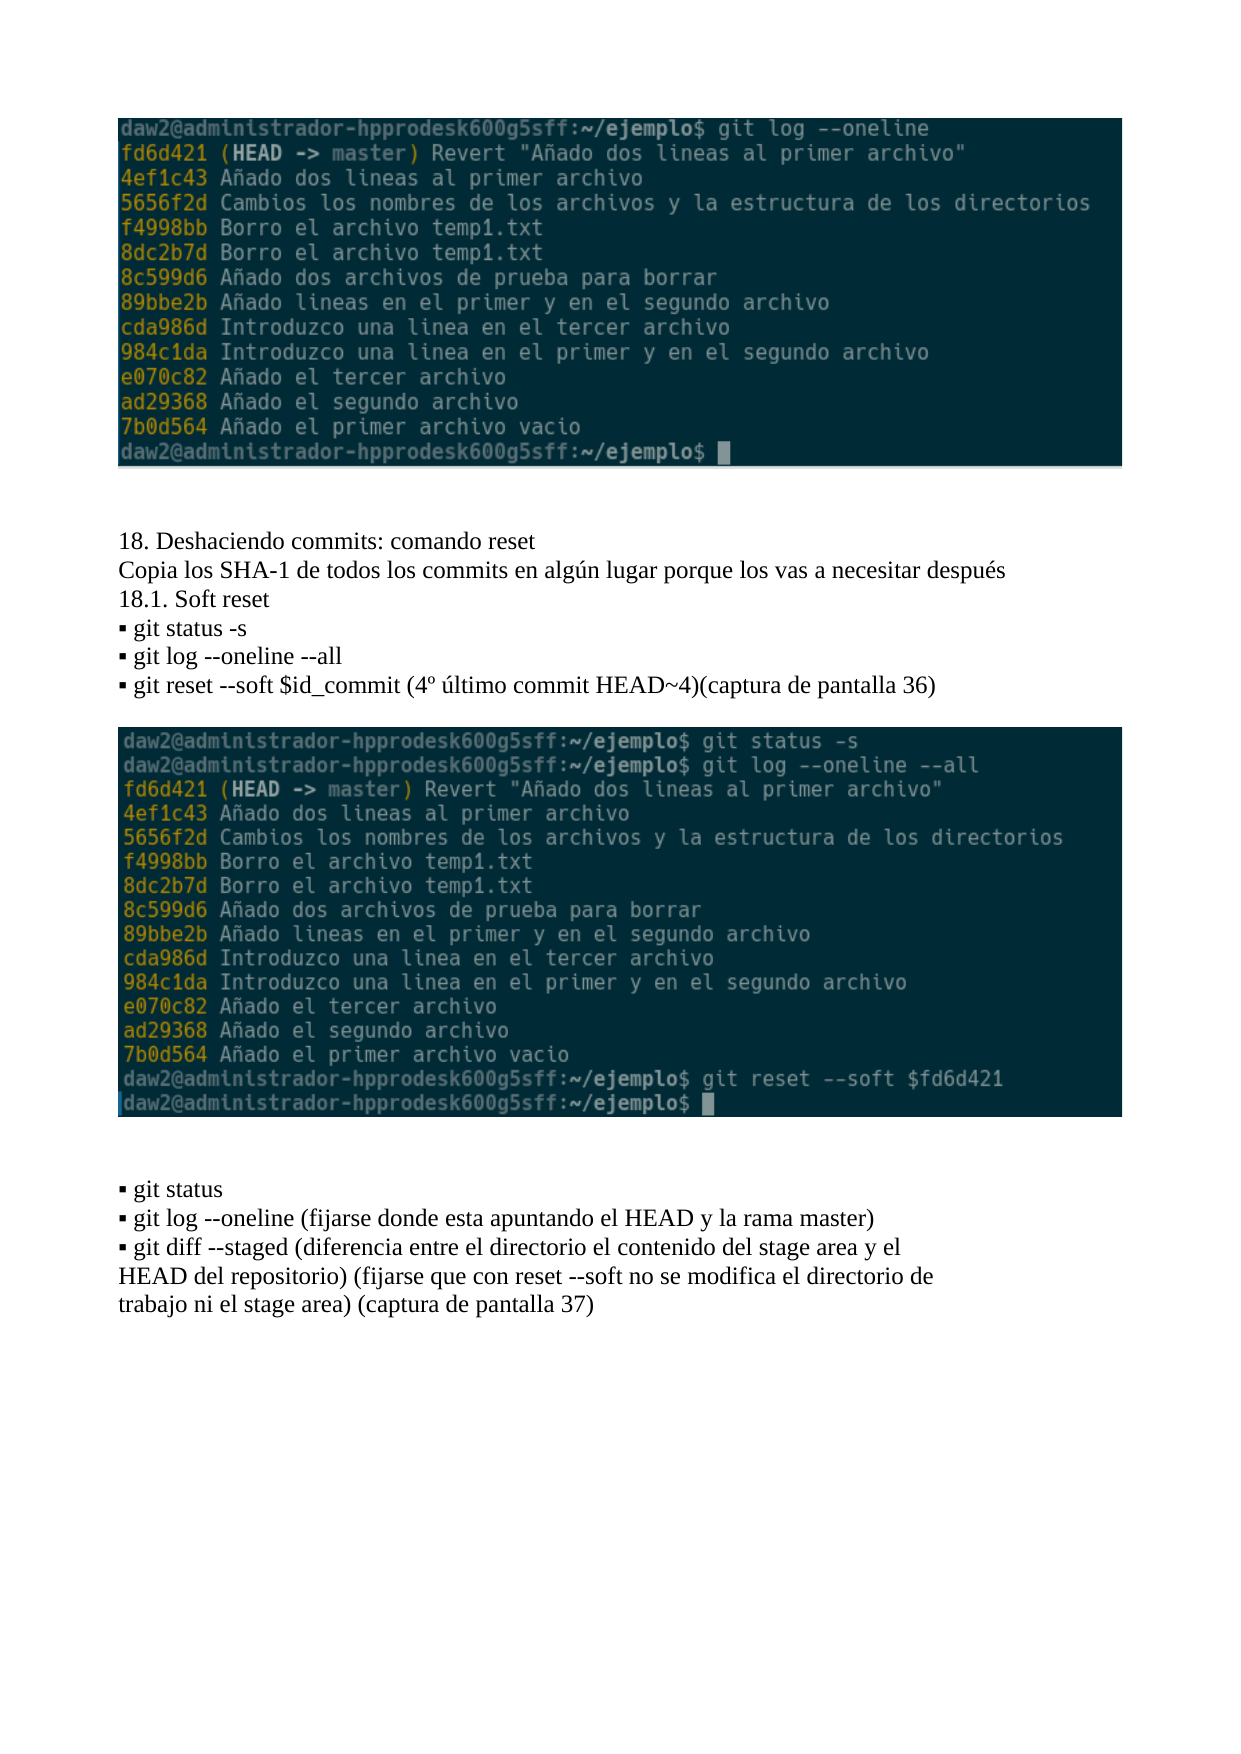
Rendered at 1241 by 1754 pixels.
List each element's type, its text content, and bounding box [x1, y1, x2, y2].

picture [221, 877, 242, 893]
picture [137, 926, 146, 941]
picture [511, 978, 520, 989]
picture [447, 397, 455, 409]
picture [471, 149, 480, 160]
picture [433, 219, 442, 235]
picture [371, 372, 380, 384]
picture [682, 149, 691, 160]
picture [222, 733, 231, 748]
picture [471, 120, 493, 135]
picture [485, 393, 492, 409]
picture [161, 1022, 170, 1037]
picture [594, 761, 605, 772]
picture [246, 1050, 254, 1061]
picture [137, 781, 146, 796]
picture [428, 1002, 435, 1013]
picture [147, 368, 156, 384]
picture [173, 901, 182, 917]
picture [595, 781, 604, 796]
picture [572, 198, 579, 210]
picture [346, 397, 355, 409]
picture [667, 1074, 677, 1086]
picture [609, 169, 616, 185]
picture [160, 319, 169, 334]
picture [284, 319, 293, 334]
picture [384, 397, 393, 409]
picture [499, 829, 507, 844]
picture [656, 954, 664, 965]
picture [558, 348, 567, 363]
picture [371, 198, 380, 210]
picture [348, 248, 355, 260]
picture [496, 120, 517, 140]
text ▪ git log --oneline --all [118, 641, 1122, 670]
picture [305, 785, 316, 795]
picture [570, 145, 579, 160]
picture [161, 757, 219, 775]
picture [680, 930, 688, 941]
picture [463, 1022, 471, 1037]
picture [270, 1026, 278, 1037]
picture [534, 173, 542, 185]
picture [259, 978, 266, 989]
picture [121, 443, 131, 459]
picture [258, 737, 266, 748]
text ▪ git reset --soft $id_commit (4º último commit HEAD~4)(captura de pantalla 36) [118, 670, 1122, 699]
picture [957, 1070, 979, 1086]
picture [463, 829, 471, 844]
picture [752, 930, 760, 941]
picture [378, 954, 387, 965]
picture [716, 833, 725, 844]
picture [317, 1074, 327, 1086]
picture [446, 422, 455, 434]
picture [704, 930, 712, 941]
picture [222, 120, 243, 135]
picture [318, 809, 326, 820]
picture [607, 785, 616, 796]
picture [583, 829, 592, 844]
picture [366, 833, 375, 844]
picture [137, 1022, 146, 1037]
picture [259, 954, 266, 965]
picture [511, 757, 519, 772]
picture [306, 998, 314, 1013]
picture [458, 149, 467, 160]
picture [995, 1070, 1002, 1086]
picture [125, 901, 134, 917]
picture [318, 930, 326, 941]
picture [704, 1074, 712, 1090]
picture [390, 881, 399, 893]
picture [161, 901, 170, 917]
picture [321, 323, 330, 334]
picture [149, 1022, 158, 1037]
picture [416, 974, 423, 989]
picture [197, 319, 206, 334]
picture [438, 954, 447, 965]
picture [321, 447, 331, 459]
picture [318, 829, 326, 844]
picture [259, 881, 266, 893]
picture [745, 348, 753, 359]
picture [764, 1074, 773, 1086]
picture [776, 1074, 785, 1086]
picture [520, 248, 530, 260]
picture [354, 930, 363, 941]
picture [125, 926, 134, 941]
picture [261, 248, 268, 260]
picture [728, 757, 736, 772]
picture [632, 173, 641, 185]
picture [309, 219, 318, 235]
picture [308, 930, 314, 941]
picture [487, 1050, 495, 1061]
picture [764, 785, 773, 800]
picture [583, 149, 592, 160]
picture [668, 930, 676, 941]
picture [511, 1050, 519, 1061]
picture [334, 248, 343, 260]
picture [222, 343, 231, 359]
picture [159, 144, 182, 160]
picture [270, 978, 278, 989]
picture [620, 198, 629, 210]
picture [523, 1074, 531, 1086]
picture [764, 926, 773, 941]
picture [485, 244, 492, 260]
picture [334, 397, 343, 409]
picture [931, 149, 940, 160]
picture [261, 323, 268, 334]
picture [185, 244, 193, 260]
picture [246, 809, 254, 820]
picture [483, 422, 492, 434]
picture [391, 1098, 399, 1110]
picture [371, 397, 380, 409]
picture [185, 144, 193, 160]
picture [607, 757, 615, 776]
picture [306, 954, 314, 965]
picture [559, 418, 567, 434]
picture [621, 348, 629, 359]
picture [644, 905, 652, 917]
picture [520, 323, 530, 334]
picture [680, 1095, 689, 1113]
picture [524, 950, 531, 965]
picture [172, 269, 181, 285]
picture [354, 857, 362, 869]
picture [391, 785, 399, 796]
picture [704, 974, 712, 989]
picture [160, 393, 169, 409]
picture [159, 120, 169, 135]
picture [390, 930, 399, 941]
picture [463, 905, 471, 917]
picture [704, 785, 712, 796]
picture [475, 757, 484, 772]
picture [707, 348, 716, 359]
picture [594, 1074, 605, 1086]
picture [135, 418, 157, 434]
picture [366, 761, 388, 776]
picture [409, 194, 418, 210]
picture [433, 173, 442, 185]
picture [355, 905, 363, 917]
picture [378, 809, 387, 820]
picture [162, 805, 170, 820]
picture [421, 273, 430, 285]
picture [173, 1046, 182, 1062]
picture [764, 978, 773, 989]
picture [259, 124, 268, 135]
picture [259, 169, 268, 185]
picture [271, 829, 278, 844]
picture [752, 737, 761, 748]
picture [438, 857, 460, 869]
picture [293, 1094, 314, 1110]
picture [370, 144, 380, 160]
picture [438, 1002, 447, 1013]
picture [744, 149, 753, 160]
picture [378, 902, 387, 917]
picture [752, 978, 761, 993]
picture [692, 978, 701, 989]
picture [397, 422, 405, 434]
picture [220, 998, 242, 1013]
picture [427, 905, 434, 911]
picture [446, 124, 455, 135]
picture [533, 124, 542, 135]
picture [354, 757, 363, 772]
picture [856, 124, 865, 135]
picture [475, 1070, 484, 1086]
picture [458, 120, 467, 135]
picture [233, 978, 242, 989]
picture [272, 348, 281, 359]
picture [560, 809, 568, 820]
picture [906, 348, 915, 359]
picture [354, 954, 363, 965]
picture [581, 126, 593, 131]
picture [161, 1094, 219, 1112]
picture [135, 393, 144, 409]
picture [511, 833, 519, 844]
picture [220, 805, 242, 820]
picture [451, 902, 459, 917]
picture [330, 978, 339, 989]
picture [149, 901, 158, 917]
picture [370, 422, 381, 434]
picture [246, 905, 254, 917]
picture [981, 1070, 990, 1086]
picture [881, 343, 890, 359]
picture [644, 781, 652, 796]
picture [497, 169, 504, 185]
picture [197, 829, 206, 844]
picture [402, 906, 411, 917]
picture [270, 781, 279, 796]
picture [259, 368, 268, 384]
picture [533, 244, 542, 260]
picture [476, 1022, 483, 1037]
picture [392, 1002, 399, 1013]
picture [535, 1094, 543, 1110]
picture [137, 950, 146, 965]
picture [558, 443, 567, 459]
picture [707, 198, 716, 210]
picture [354, 978, 363, 989]
picture [272, 173, 281, 185]
picture [970, 194, 977, 210]
picture [247, 857, 254, 868]
picture [669, 443, 679, 459]
picture [294, 881, 303, 893]
picture [475, 1002, 483, 1013]
picture [160, 418, 169, 434]
picture [572, 954, 580, 965]
picture [844, 124, 853, 135]
picture [354, 1026, 363, 1041]
picture [271, 120, 280, 135]
picture [259, 857, 266, 868]
picture [414, 905, 423, 917]
picture [511, 1070, 519, 1086]
picture [426, 809, 435, 820]
picture [969, 833, 978, 844]
picture [897, 978, 905, 989]
picture [844, 348, 853, 359]
picture [346, 198, 355, 210]
picture [485, 173, 492, 185]
picture [282, 833, 290, 844]
picture [570, 323, 580, 334]
picture [476, 877, 483, 893]
picture [258, 902, 266, 917]
picture [248, 248, 256, 260]
picture [708, 273, 716, 285]
picture [559, 954, 568, 965]
picture [385, 219, 392, 235]
picture [631, 978, 640, 993]
picture [909, 833, 917, 844]
picture [354, 881, 362, 893]
picture [789, 733, 797, 748]
picture [909, 785, 917, 796]
picture [125, 829, 134, 844]
picture [197, 901, 206, 917]
picture [366, 1074, 388, 1090]
picture [849, 1074, 856, 1080]
picture [819, 348, 828, 359]
picture [849, 829, 857, 844]
picture [609, 273, 616, 285]
picture [378, 829, 411, 844]
picture [366, 877, 375, 893]
picture [524, 809, 531, 820]
picture [272, 223, 281, 235]
picture [861, 833, 870, 844]
picture [595, 194, 604, 210]
picture [631, 124, 668, 140]
picture [284, 124, 293, 135]
picture [446, 223, 468, 235]
picture [511, 1094, 519, 1110]
picture [197, 926, 207, 941]
picture [118, 442, 1123, 469]
picture [618, 737, 653, 752]
picture [533, 422, 542, 434]
picture [471, 223, 480, 239]
picture [438, 978, 448, 989]
picture [401, 1070, 436, 1086]
picture [769, 348, 778, 363]
picture [753, 1074, 761, 1086]
picture [621, 323, 629, 334]
picture [185, 998, 194, 1013]
picture [695, 273, 704, 285]
picture [874, 761, 881, 772]
picture [272, 397, 281, 409]
picture [807, 298, 816, 309]
picture [471, 248, 480, 264]
picture [246, 950, 254, 965]
picture [471, 443, 493, 459]
picture [583, 733, 592, 749]
picture [270, 1050, 278, 1061]
picture [818, 149, 841, 160]
picture [844, 198, 853, 210]
picture [498, 809, 520, 820]
picture [496, 443, 517, 463]
picture [583, 905, 592, 917]
picture [122, 244, 131, 260]
picture [595, 120, 604, 137]
picture [570, 739, 581, 744]
picture [160, 368, 181, 384]
picture [776, 761, 785, 776]
picture [800, 1071, 808, 1086]
picture [222, 950, 230, 965]
picture [322, 194, 330, 210]
picture [185, 1022, 194, 1037]
picture [402, 857, 411, 869]
picture [234, 348, 243, 359]
picture [546, 443, 554, 459]
picture [597, 905, 604, 917]
picture [354, 733, 363, 748]
picture [658, 144, 666, 160]
picture [885, 761, 893, 772]
text ▪ git status [118, 1174, 1122, 1203]
picture [385, 244, 392, 260]
picture [222, 219, 243, 235]
picture [631, 954, 640, 965]
picture [396, 173, 405, 185]
picture [318, 911, 326, 917]
picture [945, 761, 954, 772]
picture [343, 881, 351, 893]
picture [270, 905, 278, 917]
picture [342, 1002, 351, 1013]
picture [161, 829, 170, 844]
picture [681, 447, 692, 459]
picture [343, 857, 351, 868]
picture [894, 149, 902, 160]
picture [606, 124, 618, 135]
picture [681, 954, 688, 965]
picture [583, 298, 592, 309]
picture [848, 761, 857, 772]
picture [451, 930, 459, 945]
picture [330, 1098, 339, 1110]
picture [270, 954, 278, 965]
picture [135, 343, 169, 359]
picture [776, 833, 785, 844]
picture [633, 149, 641, 160]
picture [346, 273, 355, 285]
picture [1031, 198, 1040, 210]
picture [692, 785, 700, 796]
picture [334, 323, 343, 334]
picture [757, 348, 766, 359]
picture [595, 273, 604, 285]
picture [346, 298, 355, 310]
picture [160, 244, 169, 260]
picture [378, 978, 387, 989]
picture [570, 422, 579, 434]
picture [296, 397, 306, 409]
picture [451, 1026, 459, 1037]
picture [159, 443, 169, 459]
picture [408, 273, 417, 285]
picture [680, 1070, 688, 1089]
picture [958, 833, 966, 844]
picture [384, 422, 393, 434]
picture [360, 372, 368, 384]
picture [311, 294, 318, 310]
picture [741, 781, 748, 796]
picture [433, 244, 442, 260]
picture [487, 733, 507, 752]
picture [384, 372, 393, 384]
picture [197, 978, 206, 989]
picture [446, 149, 455, 160]
picture [771, 198, 778, 210]
picture [396, 248, 405, 260]
picture [594, 737, 605, 748]
picture [618, 1074, 653, 1090]
picture [334, 348, 343, 359]
picture [359, 443, 368, 459]
picture [471, 393, 480, 409]
picture [422, 198, 430, 210]
picture [463, 757, 472, 772]
picture [433, 198, 442, 210]
picture [261, 223, 268, 235]
picture [258, 1098, 266, 1110]
picture [258, 926, 266, 941]
picture [321, 298, 330, 309]
picture [496, 422, 505, 434]
picture [380, 853, 387, 869]
picture [945, 1070, 954, 1086]
picture [282, 974, 290, 989]
picture [282, 1074, 290, 1086]
picture [222, 244, 243, 260]
picture [534, 319, 541, 334]
picture [693, 905, 700, 917]
picture [597, 805, 604, 820]
picture [496, 145, 504, 160]
picture [583, 173, 591, 185]
picture [862, 785, 869, 796]
picture [883, 149, 890, 160]
picture [607, 833, 616, 844]
picture [391, 737, 399, 748]
picture [296, 120, 331, 135]
picture [173, 950, 182, 965]
picture [125, 954, 134, 965]
picture [885, 978, 893, 989]
picture [620, 785, 628, 796]
picture [511, 857, 519, 868]
picture [458, 269, 467, 285]
picture [294, 1050, 303, 1061]
picture [346, 372, 355, 384]
picture [247, 144, 269, 160]
picture [511, 733, 519, 748]
picture [270, 881, 278, 893]
picture [475, 1050, 483, 1061]
picture [382, 149, 405, 160]
picture [197, 219, 207, 235]
picture [330, 1026, 338, 1037]
picture [173, 1022, 182, 1037]
picture [471, 273, 480, 285]
picture [435, 372, 442, 384]
picture [409, 173, 417, 185]
picture [269, 757, 278, 772]
picture [401, 733, 436, 748]
picture [185, 926, 194, 941]
picture [545, 269, 555, 285]
picture [161, 169, 169, 185]
picture [378, 1002, 387, 1013]
picture [172, 244, 182, 260]
picture [259, 447, 268, 459]
picture [511, 954, 519, 965]
picture [807, 194, 815, 210]
picture [160, 194, 169, 210]
picture [558, 120, 567, 135]
picture [247, 173, 256, 185]
picture [412, 144, 416, 164]
picture [704, 954, 712, 965]
picture [270, 1002, 278, 1013]
picture [222, 443, 243, 459]
picture [330, 954, 339, 965]
picture [439, 805, 447, 820]
picture [498, 1074, 507, 1090]
picture [608, 298, 617, 310]
picture [222, 974, 230, 989]
picture [309, 393, 318, 409]
picture [788, 974, 797, 989]
picture [899, 781, 905, 796]
picture [222, 319, 231, 334]
picture [919, 198, 928, 210]
picture [897, 833, 905, 844]
picture [645, 198, 654, 210]
picture [728, 833, 736, 844]
picture [485, 219, 492, 235]
picture [558, 173, 567, 185]
picture [631, 447, 667, 463]
picture [874, 974, 881, 989]
picture [149, 926, 183, 941]
picture [147, 219, 156, 235]
picture [657, 298, 667, 310]
picture [246, 1095, 255, 1110]
picture [1044, 198, 1052, 210]
picture [655, 1094, 664, 1110]
picture [657, 273, 666, 285]
picture [426, 978, 435, 989]
picture [149, 781, 158, 796]
picture [547, 833, 556, 844]
picture [378, 1026, 387, 1037]
picture [220, 1046, 242, 1061]
picture [396, 223, 405, 235]
picture [197, 169, 206, 185]
picture [359, 248, 367, 260]
picture [161, 1070, 219, 1088]
picture [620, 120, 627, 140]
picture [359, 397, 368, 413]
picture [704, 761, 712, 776]
text ▪ git status -s [118, 613, 1122, 641]
picture [392, 1050, 399, 1061]
picture [360, 418, 368, 434]
picture [439, 761, 447, 772]
picture [122, 368, 145, 384]
picture [423, 348, 430, 359]
picture [371, 323, 380, 334]
picture [318, 978, 326, 989]
picture [272, 443, 280, 459]
picture [547, 950, 555, 965]
picture [956, 194, 965, 210]
picture [919, 124, 928, 135]
picture [184, 219, 194, 235]
picture [377, 785, 388, 796]
picture [800, 978, 809, 989]
picture [439, 833, 447, 844]
picture [147, 323, 156, 334]
picture [718, 737, 724, 748]
picture [354, 1094, 363, 1110]
picture [458, 418, 467, 434]
picture [306, 905, 314, 917]
picture [520, 273, 529, 285]
picture [869, 124, 878, 135]
picture [451, 978, 459, 989]
picture [435, 422, 442, 434]
picture [458, 368, 467, 384]
picture [508, 219, 517, 235]
picture [545, 422, 554, 434]
picture [570, 298, 580, 310]
picture [836, 761, 845, 772]
picture [720, 343, 728, 359]
picture [246, 757, 255, 772]
picture [161, 998, 182, 1013]
picture [487, 1026, 495, 1037]
picture [861, 1074, 869, 1086]
picture [426, 954, 435, 965]
picture [483, 373, 492, 384]
picture [197, 269, 206, 285]
picture [197, 1022, 206, 1037]
picture [321, 348, 330, 359]
picture [137, 905, 146, 917]
picture [221, 368, 243, 384]
picture [247, 881, 254, 893]
picture [695, 194, 703, 210]
picture [384, 323, 393, 334]
picture [982, 198, 990, 210]
picture [342, 930, 351, 941]
picture [695, 149, 704, 160]
picture [472, 298, 480, 309]
picture [451, 785, 459, 796]
picture [446, 198, 455, 210]
picture [595, 930, 604, 941]
picture [408, 248, 417, 260]
picture [643, 930, 652, 941]
picture [583, 757, 592, 773]
picture [707, 149, 716, 160]
picture [669, 120, 679, 135]
picture [183, 169, 195, 185]
picture [433, 348, 442, 359]
picture [261, 348, 268, 359]
picture [463, 733, 472, 748]
picture [545, 298, 554, 314]
picture [306, 853, 314, 869]
picture [535, 1050, 543, 1061]
picture [421, 422, 430, 434]
picture [396, 298, 405, 309]
picture [446, 169, 454, 185]
picture [520, 198, 529, 210]
picture [707, 294, 716, 310]
picture [790, 781, 821, 796]
picture [520, 348, 530, 359]
picture [173, 809, 182, 820]
picture [428, 1050, 435, 1061]
picture [858, 348, 865, 359]
picture [458, 443, 468, 459]
picture [342, 805, 350, 820]
picture [921, 785, 929, 796]
picture [981, 833, 990, 844]
picture [595, 954, 604, 965]
picture [137, 1046, 170, 1062]
picture [645, 298, 654, 310]
picture [272, 372, 281, 384]
picture [695, 298, 704, 309]
picture [487, 1094, 496, 1110]
picture [667, 1098, 677, 1110]
picture [392, 902, 399, 917]
picture [463, 1070, 472, 1086]
picture [523, 833, 531, 844]
picture [359, 348, 368, 359]
picture [585, 348, 591, 359]
picture [572, 348, 579, 359]
picture [121, 120, 131, 135]
picture [371, 348, 380, 359]
picture [185, 294, 194, 310]
picture [618, 1098, 653, 1114]
picture [619, 833, 628, 844]
picture [384, 298, 393, 310]
picture [631, 901, 640, 917]
picture [391, 1074, 399, 1086]
picture [496, 348, 504, 359]
picture [199, 781, 206, 796]
picture [446, 372, 455, 384]
picture [463, 857, 471, 872]
picture [720, 149, 728, 160]
picture [486, 930, 507, 941]
picture [740, 978, 749, 989]
picture [521, 443, 529, 459]
picture [293, 757, 314, 772]
picture [728, 733, 736, 748]
picture [717, 1070, 724, 1086]
picture [740, 829, 748, 844]
picture [423, 323, 430, 334]
picture [247, 120, 257, 135]
picture [558, 198, 567, 210]
picture [434, 294, 442, 310]
picture [559, 930, 568, 941]
picture [403, 974, 411, 989]
picture [184, 269, 194, 285]
picture [317, 1098, 327, 1110]
picture [458, 397, 467, 409]
picture [594, 348, 605, 359]
picture [234, 144, 244, 160]
picture [426, 781, 436, 796]
picture [221, 393, 243, 409]
picture [149, 805, 158, 820]
picture [607, 1094, 615, 1114]
picture [198, 144, 206, 160]
picture [440, 1026, 447, 1037]
picture [451, 1095, 460, 1110]
picture [681, 124, 692, 135]
picture [845, 149, 853, 160]
picture [334, 198, 343, 210]
picture [272, 248, 281, 260]
picture [334, 447, 343, 459]
picture [523, 737, 531, 748]
picture [348, 422, 355, 434]
picture [402, 1026, 411, 1037]
picture [366, 905, 375, 917]
picture [246, 781, 267, 796]
picture [753, 757, 760, 772]
picture [297, 198, 305, 210]
picture [499, 1026, 507, 1037]
picture [121, 169, 145, 185]
picture [342, 905, 351, 917]
picture [671, 273, 679, 285]
picture [309, 323, 318, 334]
picture [545, 120, 554, 135]
picture [380, 877, 386, 893]
picture [270, 857, 278, 868]
picture [234, 1099, 242, 1110]
picture [655, 1070, 665, 1086]
picture [464, 930, 471, 941]
picture [695, 443, 704, 463]
picture [233, 954, 242, 965]
picture [342, 833, 350, 844]
picture [371, 219, 380, 235]
picture [670, 348, 679, 359]
picture [885, 781, 893, 796]
picture [371, 273, 380, 285]
picture [234, 737, 242, 748]
picture [620, 149, 629, 160]
picture [824, 761, 833, 772]
picture [547, 978, 556, 993]
picture [185, 1046, 207, 1062]
picture [778, 785, 785, 796]
picture [882, 120, 890, 135]
picture [849, 785, 857, 796]
picture [885, 1070, 893, 1086]
picture [680, 757, 689, 776]
picture [896, 348, 902, 359]
picture [909, 1070, 917, 1089]
picture [246, 733, 255, 748]
picture [607, 905, 616, 917]
picture [595, 169, 604, 185]
picture [597, 829, 604, 844]
picture [1005, 833, 1014, 844]
picture [533, 447, 542, 459]
picture [583, 1070, 592, 1087]
picture [426, 1026, 435, 1037]
picture [906, 194, 915, 210]
picture [464, 1046, 471, 1061]
picture [197, 294, 207, 310]
picture [172, 194, 181, 210]
picture [197, 805, 206, 820]
picture [366, 737, 388, 752]
picture [1057, 194, 1064, 210]
picture [609, 978, 616, 989]
picture [134, 124, 157, 135]
picture [728, 785, 737, 796]
picture [788, 930, 797, 941]
picture [463, 1094, 472, 1110]
picture [359, 298, 368, 310]
picture [788, 829, 797, 844]
picture [607, 809, 616, 820]
picture [135, 273, 144, 285]
picture [471, 194, 480, 210]
picture [833, 198, 840, 210]
picture [197, 998, 206, 1013]
picture [282, 1098, 290, 1110]
picture [535, 733, 543, 748]
picture [595, 323, 604, 334]
picture [446, 323, 455, 334]
picture [1018, 194, 1027, 210]
picture [946, 829, 953, 844]
picture [657, 781, 664, 796]
picture [272, 298, 281, 310]
picture [547, 1070, 555, 1086]
picture [782, 348, 791, 359]
picture [547, 905, 556, 917]
picture [124, 805, 147, 820]
picture [184, 343, 194, 359]
picture [149, 853, 158, 869]
picture [234, 323, 243, 334]
picture [451, 757, 459, 772]
picture [776, 737, 785, 748]
picture [220, 901, 242, 917]
picture [401, 1095, 436, 1110]
picture [329, 785, 351, 796]
picture [384, 173, 393, 185]
picture [1019, 833, 1026, 844]
picture [621, 294, 629, 310]
picture [439, 737, 447, 748]
picture [317, 761, 339, 772]
text trabajo ni el stage area) (captura de pantalla 37) [118, 1289, 1122, 1318]
picture [776, 978, 785, 989]
picture [522, 781, 544, 796]
picture [720, 298, 728, 310]
picture [185, 901, 194, 917]
picture [734, 124, 741, 135]
picture [511, 881, 519, 893]
picture [294, 833, 302, 844]
picture [667, 737, 677, 748]
picture [475, 978, 484, 989]
picture [356, 805, 362, 820]
picture [511, 906, 519, 917]
picture [384, 269, 393, 285]
picture [318, 905, 325, 911]
picture [824, 833, 833, 844]
picture [173, 853, 182, 869]
picture [185, 853, 207, 869]
picture [670, 198, 679, 214]
picture [499, 853, 507, 868]
picture [247, 298, 256, 310]
picture [572, 173, 579, 185]
picture [122, 323, 131, 334]
picture [438, 785, 448, 796]
picture [361, 169, 367, 185]
picture [873, 1070, 881, 1086]
picture [378, 930, 387, 941]
picture [297, 348, 305, 359]
text HEAD del repositorio) (fijarse que con reset --soft no se modifica el directorio de [118, 1261, 1122, 1289]
picture [220, 926, 242, 941]
picture [246, 194, 269, 210]
picture [384, 348, 393, 359]
picture [355, 1002, 363, 1013]
picture [782, 198, 791, 210]
picture [993, 198, 1002, 210]
picture [359, 149, 368, 160]
picture [547, 809, 556, 820]
picture [396, 393, 405, 409]
picture [359, 323, 368, 334]
picture [272, 422, 281, 434]
picture [920, 149, 927, 160]
picture [234, 1074, 242, 1086]
picture [296, 443, 318, 459]
picture [808, 149, 815, 160]
picture [656, 930, 664, 945]
picture [520, 223, 529, 235]
picture [334, 422, 343, 438]
picture [269, 1070, 278, 1086]
picture [222, 1070, 231, 1086]
picture [185, 877, 194, 893]
picture [185, 974, 194, 989]
picture [861, 757, 869, 772]
picture [680, 785, 689, 796]
picture [906, 124, 915, 135]
picture [184, 319, 194, 334]
picture [197, 244, 206, 260]
picture [451, 954, 459, 965]
picture [403, 809, 411, 820]
picture [718, 761, 724, 772]
picture [439, 1050, 447, 1061]
picture [524, 974, 531, 989]
picture [221, 418, 243, 434]
picture [147, 393, 156, 409]
picture [741, 930, 749, 941]
picture [695, 120, 704, 139]
picture [794, 198, 803, 210]
picture [696, 323, 703, 334]
picture [508, 244, 517, 260]
picture [656, 978, 665, 989]
picture [366, 954, 375, 965]
picture [125, 781, 133, 796]
picture [608, 323, 617, 334]
picture [221, 853, 242, 869]
picture [161, 877, 170, 893]
picture [259, 294, 268, 310]
picture [197, 393, 206, 409]
picture [838, 978, 845, 989]
picture [753, 833, 761, 844]
picture [147, 169, 156, 185]
picture [348, 223, 355, 235]
picture [521, 120, 529, 135]
picture [161, 733, 219, 751]
picture [258, 1074, 266, 1086]
picture [620, 273, 629, 285]
picture [496, 372, 505, 384]
picture [692, 954, 700, 965]
picture [409, 319, 417, 334]
picture [535, 1070, 543, 1086]
picture [282, 950, 290, 965]
picture [487, 1070, 496, 1086]
picture [732, 198, 741, 210]
picture [583, 805, 592, 820]
picture [1068, 198, 1077, 210]
picture [334, 298, 343, 310]
picture [728, 1070, 736, 1086]
picture [728, 930, 737, 941]
picture [246, 974, 254, 989]
picture [547, 757, 556, 772]
picture [508, 397, 517, 409]
picture [728, 978, 736, 989]
picture [322, 173, 330, 185]
picture [294, 805, 302, 820]
picture [123, 144, 131, 160]
picture [318, 954, 326, 965]
picture [359, 223, 367, 235]
picture [222, 1095, 231, 1110]
picture [570, 1077, 581, 1082]
picture [885, 829, 893, 844]
picture [371, 124, 381, 139]
picture [476, 785, 483, 796]
picture [403, 950, 411, 965]
picture [1041, 833, 1050, 844]
picture [258, 1022, 266, 1037]
picture [533, 219, 542, 235]
picture [483, 348, 492, 359]
picture [366, 853, 375, 868]
picture [309, 418, 318, 434]
picture [520, 422, 530, 434]
picture [124, 1070, 159, 1086]
picture [499, 877, 507, 893]
picture [342, 1026, 351, 1037]
picture [571, 905, 580, 921]
picture [390, 857, 399, 868]
picture [682, 319, 691, 334]
picture [124, 757, 159, 772]
picture [446, 447, 455, 459]
picture [390, 809, 399, 820]
picture [523, 853, 531, 868]
picture [359, 120, 368, 135]
picture [247, 273, 256, 285]
picture [434, 273, 442, 285]
picture [861, 974, 869, 989]
picture [197, 877, 206, 893]
picture [147, 248, 156, 260]
picture [233, 781, 243, 796]
picture [161, 781, 183, 796]
picture [758, 144, 765, 160]
picture [609, 954, 616, 965]
picture [548, 1046, 555, 1061]
picture [184, 393, 194, 409]
picture [645, 323, 654, 334]
picture [398, 269, 405, 285]
picture [670, 298, 679, 314]
picture [523, 1050, 531, 1061]
picture [571, 930, 580, 941]
picture [408, 397, 417, 409]
picture [330, 857, 339, 868]
picture [668, 978, 676, 989]
picture [659, 323, 666, 334]
picture [571, 809, 579, 820]
picture [234, 761, 242, 772]
picture [247, 443, 256, 459]
picture [477, 930, 483, 941]
picture [451, 998, 459, 1013]
picture [692, 926, 700, 941]
picture [463, 809, 471, 824]
picture [147, 194, 156, 210]
picture [463, 881, 471, 897]
picture [427, 853, 435, 869]
picture [813, 737, 821, 748]
picture [258, 1046, 266, 1061]
picture [401, 757, 436, 772]
picture [500, 905, 507, 917]
picture [487, 954, 495, 965]
picture [487, 905, 495, 921]
picture [770, 120, 778, 135]
picture [174, 974, 182, 989]
picture [309, 368, 318, 384]
picture [284, 344, 293, 359]
picture [184, 368, 194, 384]
picture [433, 144, 444, 160]
picture [354, 1070, 363, 1086]
picture [632, 930, 640, 941]
picture [173, 343, 181, 359]
picture [171, 120, 220, 138]
picture [654, 757, 664, 772]
picture [306, 877, 314, 893]
text 18.1. Soft reset [118, 584, 1122, 613]
picture [309, 173, 318, 185]
picture [800, 833, 809, 844]
picture [284, 447, 293, 459]
picture [765, 733, 772, 748]
picture [667, 761, 677, 772]
picture [308, 149, 319, 159]
picture [384, 198, 406, 210]
picture [682, 298, 691, 310]
picture [427, 911, 435, 917]
picture [680, 733, 689, 752]
picture [670, 323, 678, 334]
picture [581, 450, 593, 455]
picture [125, 1026, 134, 1037]
picture [390, 1022, 399, 1037]
picture [356, 1046, 362, 1061]
picture [720, 323, 728, 334]
picture [330, 1074, 339, 1086]
picture [234, 198, 243, 210]
picture [560, 833, 568, 844]
picture [334, 223, 343, 235]
picture [1054, 833, 1062, 844]
picture [849, 737, 857, 748]
picture [608, 144, 616, 160]
picture [547, 785, 556, 796]
picture [958, 757, 965, 772]
picture [147, 269, 156, 285]
picture [595, 443, 604, 460]
picture [248, 223, 256, 235]
picture [682, 348, 691, 359]
picture [347, 169, 355, 185]
picture [869, 348, 878, 359]
picture [259, 418, 268, 434]
picture [583, 954, 592, 965]
picture [282, 761, 290, 772]
picture [122, 194, 131, 210]
picture [122, 219, 131, 235]
text Copia los SHA-1 de todos los commits en algún lugar porque los vas a necesitar después [118, 555, 1122, 584]
picture [197, 368, 206, 384]
text ▪ git log --oneline (fijarse donde esta apuntando el HEAD y la rama master) [118, 1203, 1122, 1232]
picture [583, 1095, 592, 1111]
picture [560, 978, 568, 989]
picture [272, 323, 281, 334]
picture [272, 273, 281, 285]
picture [523, 905, 532, 917]
picture [446, 248, 468, 260]
picture [172, 418, 181, 434]
picture [297, 323, 305, 334]
picture [819, 198, 828, 210]
picture [472, 418, 480, 434]
picture [535, 930, 544, 945]
picture [487, 757, 507, 776]
picture [496, 397, 504, 409]
picture [149, 881, 158, 893]
picture [247, 372, 256, 384]
picture [172, 219, 181, 235]
picture [185, 194, 194, 210]
picture [881, 198, 890, 210]
picture [294, 857, 303, 869]
picture [619, 809, 628, 820]
picture [149, 998, 158, 1013]
picture [293, 1070, 314, 1086]
picture [800, 737, 809, 748]
picture [125, 877, 134, 893]
picture [522, 298, 529, 309]
picture [692, 833, 700, 844]
picture [672, 149, 678, 160]
picture [523, 1098, 531, 1110]
picture [246, 930, 254, 941]
picture [391, 761, 399, 772]
picture [221, 169, 243, 185]
picture [223, 781, 227, 800]
picture [745, 198, 753, 210]
picture [414, 1002, 423, 1013]
picture [559, 781, 568, 796]
picture [473, 368, 479, 384]
picture [366, 1002, 374, 1013]
picture [849, 1080, 857, 1086]
picture [764, 761, 773, 772]
picture [680, 829, 688, 844]
picture [258, 829, 267, 844]
picture [487, 978, 495, 989]
picture [306, 1022, 314, 1037]
picture [594, 1098, 605, 1110]
picture [384, 124, 405, 139]
picture [475, 1094, 484, 1110]
picture [439, 1074, 447, 1086]
picture [407, 120, 443, 135]
picture [583, 273, 592, 289]
picture [297, 169, 305, 185]
picture [744, 298, 753, 310]
picture [330, 881, 339, 893]
picture [573, 974, 604, 989]
picture [800, 930, 809, 941]
picture [296, 372, 306, 384]
picture [668, 785, 676, 796]
picture [160, 294, 182, 310]
picture [247, 319, 255, 334]
picture [483, 198, 492, 210]
picture [269, 1094, 278, 1110]
picture [943, 149, 952, 160]
picture [135, 194, 144, 210]
picture [160, 219, 169, 235]
picture [463, 785, 472, 796]
picture [122, 269, 131, 285]
picture [294, 954, 302, 965]
picture [330, 833, 339, 844]
picture [919, 348, 928, 359]
picture [371, 244, 380, 260]
picture [246, 1070, 255, 1086]
picture [297, 294, 305, 310]
picture [354, 785, 363, 796]
picture [745, 120, 753, 135]
picture [535, 902, 544, 917]
picture [309, 273, 318, 285]
picture [269, 733, 278, 748]
picture [161, 950, 170, 965]
picture [475, 833, 484, 844]
picture [608, 926, 616, 941]
picture [471, 173, 480, 189]
picture [172, 393, 181, 409]
picture [284, 198, 293, 210]
picture [173, 877, 183, 893]
picture [343, 1050, 351, 1061]
picture [421, 298, 431, 310]
picture [282, 737, 290, 748]
picture [547, 1094, 555, 1110]
picture [607, 733, 615, 752]
picture [438, 881, 460, 893]
picture [223, 144, 228, 164]
picture [184, 418, 207, 434]
picture [173, 829, 182, 844]
picture [296, 248, 306, 260]
picture [609, 194, 616, 210]
picture [334, 124, 343, 135]
picture [133, 219, 145, 235]
picture [508, 194, 517, 210]
picture [523, 877, 531, 893]
picture [571, 833, 580, 844]
picture [416, 833, 423, 844]
picture [296, 422, 306, 434]
picture [222, 194, 231, 210]
picture [451, 733, 460, 748]
picture [122, 397, 132, 409]
picture [483, 323, 493, 334]
picture [365, 1050, 387, 1061]
picture [427, 926, 435, 941]
picture [869, 194, 878, 210]
picture [476, 853, 483, 869]
picture [172, 173, 181, 185]
picture [668, 950, 676, 965]
picture [570, 763, 581, 768]
text ▪ git diff --staged (diferencia entre el directorio el contenido del stage area y el [118, 1232, 1122, 1261]
picture [439, 1098, 447, 1110]
picture [451, 1070, 459, 1086]
picture [135, 294, 144, 310]
picture [124, 1094, 159, 1110]
picture [185, 950, 206, 965]
picture [794, 124, 803, 140]
picture [294, 902, 302, 917]
picture [222, 757, 231, 772]
picture [807, 343, 816, 359]
picture [873, 785, 881, 796]
picture [297, 269, 305, 285]
picture [496, 273, 505, 289]
picture [769, 298, 778, 310]
picture [433, 323, 442, 334]
picture [294, 1026, 303, 1037]
picture [306, 1046, 314, 1061]
picture [366, 978, 375, 989]
picture [330, 998, 338, 1013]
picture [295, 926, 302, 941]
picture [645, 954, 652, 965]
picture [782, 124, 791, 135]
picture [184, 805, 195, 820]
picture [414, 1050, 423, 1061]
picture [512, 930, 519, 941]
picture [134, 447, 157, 459]
picture [427, 878, 435, 893]
picture [137, 877, 146, 893]
picture [458, 298, 467, 314]
picture [233, 833, 255, 844]
picture [259, 393, 268, 409]
picture [247, 422, 256, 434]
picture [247, 397, 256, 409]
picture [161, 853, 170, 869]
picture [366, 781, 375, 796]
picture [532, 144, 554, 160]
picture [247, 344, 255, 359]
picture [782, 149, 791, 164]
picture [366, 809, 375, 820]
picture [408, 443, 443, 459]
picture [172, 319, 181, 334]
picture [309, 348, 318, 359]
picture [258, 805, 266, 820]
picture [384, 447, 405, 463]
picture [618, 761, 653, 776]
picture [826, 785, 833, 796]
picture [487, 781, 495, 796]
picture [185, 781, 194, 796]
picture [933, 1070, 942, 1086]
picture [414, 930, 423, 941]
picture [571, 785, 580, 796]
picture [824, 978, 833, 989]
picture [993, 829, 1002, 844]
picture [333, 149, 356, 160]
picture [657, 905, 664, 917]
picture [896, 124, 902, 135]
picture [684, 273, 691, 285]
picture [137, 829, 146, 844]
picture [221, 269, 243, 285]
picture [258, 761, 266, 772]
picture [475, 733, 484, 748]
picture [366, 1098, 388, 1114]
picture [246, 1002, 254, 1013]
picture [137, 974, 170, 989]
picture [680, 905, 688, 917]
picture [135, 144, 144, 160]
picture [487, 1002, 495, 1013]
picture [397, 372, 405, 384]
picture [464, 998, 471, 1013]
picture [458, 348, 467, 359]
picture [125, 974, 134, 989]
picture [475, 954, 483, 965]
picture [606, 447, 618, 459]
picture [559, 1050, 568, 1061]
picture [294, 978, 302, 989]
picture [330, 1050, 339, 1065]
picture [197, 348, 206, 359]
picture [1031, 829, 1038, 844]
picture [758, 298, 766, 309]
picture [273, 194, 280, 210]
picture [498, 1099, 507, 1114]
picture [171, 443, 220, 462]
picture [451, 1046, 459, 1061]
picture [720, 124, 728, 140]
picture [330, 930, 339, 941]
picture [704, 737, 712, 752]
picture [296, 223, 306, 235]
picture [558, 149, 567, 160]
picture [147, 294, 157, 310]
picture [558, 273, 567, 285]
picture [125, 1046, 134, 1062]
picture [272, 144, 282, 160]
picture [583, 198, 591, 210]
picture [655, 733, 664, 748]
picture [402, 881, 411, 893]
picture [334, 368, 342, 384]
picture [220, 1022, 242, 1037]
picture [408, 223, 417, 235]
picture [160, 269, 169, 285]
picture [125, 853, 133, 869]
picture [869, 149, 878, 160]
picture [620, 174, 629, 185]
picture [558, 319, 566, 334]
picture [197, 194, 206, 210]
picture [125, 998, 147, 1013]
picture [507, 173, 529, 185]
picture [259, 269, 268, 285]
picture [620, 443, 627, 463]
picture [523, 761, 531, 772]
picture [607, 1070, 615, 1090]
picture [409, 343, 417, 359]
picture [309, 244, 318, 260]
picture [221, 294, 243, 309]
picture [135, 319, 144, 334]
picture [122, 418, 131, 434]
picture [757, 194, 765, 210]
picture [122, 343, 131, 359]
picture [149, 954, 158, 965]
picture [433, 397, 442, 409]
picture [270, 809, 278, 820]
picture [360, 273, 368, 285]
picture [764, 833, 773, 844]
picture [819, 298, 828, 310]
picture [306, 809, 314, 820]
picture [632, 198, 641, 210]
picture [906, 144, 915, 160]
picture [446, 348, 455, 359]
picture [322, 273, 330, 285]
picture [1081, 198, 1089, 210]
picture [814, 833, 821, 844]
picture [293, 733, 314, 748]
picture [645, 269, 654, 285]
picture [124, 733, 159, 748]
picture [122, 294, 131, 310]
picture [476, 809, 483, 820]
picture [535, 757, 543, 772]
picture [136, 853, 147, 869]
picture [306, 978, 314, 989]
picture [796, 294, 803, 310]
picture [778, 930, 785, 941]
picture [933, 829, 942, 844]
picture [294, 1002, 303, 1013]
picture [547, 733, 556, 748]
picture [258, 998, 266, 1013]
picture [509, 273, 517, 285]
picture [849, 978, 857, 989]
picture [270, 930, 278, 941]
picture [371, 173, 380, 185]
text 18. Deshaciendo commits: comando reset [118, 526, 1122, 555]
picture [534, 343, 541, 359]
picture [371, 447, 381, 463]
picture [897, 761, 905, 772]
picture [426, 833, 435, 844]
picture [185, 829, 194, 844]
picture [405, 781, 410, 800]
picture [707, 323, 716, 334]
picture [485, 149, 492, 160]
picture [421, 372, 430, 384]
picture [221, 829, 230, 844]
picture [533, 273, 542, 285]
picture [645, 348, 654, 363]
picture [496, 323, 504, 334]
picture [147, 144, 156, 160]
picture [970, 757, 978, 772]
picture [931, 198, 940, 210]
picture [632, 833, 640, 844]
picture [702, 1093, 714, 1115]
picture [608, 348, 617, 359]
picture [416, 950, 423, 965]
picture [796, 149, 803, 160]
picture [149, 829, 158, 844]
picture [135, 244, 144, 260]
picture [921, 1070, 929, 1086]
picture [1006, 198, 1014, 210]
picture [794, 348, 803, 359]
picture [366, 1026, 375, 1037]
picture [782, 294, 791, 309]
picture [488, 805, 495, 820]
picture [584, 323, 592, 334]
picture [669, 905, 676, 917]
picture [485, 294, 518, 310]
picture [570, 1101, 581, 1106]
picture [458, 323, 467, 334]
picture [656, 833, 664, 848]
picture [788, 1074, 797, 1086]
picture [533, 198, 542, 210]
picture [246, 1026, 254, 1037]
picture [317, 737, 339, 748]
